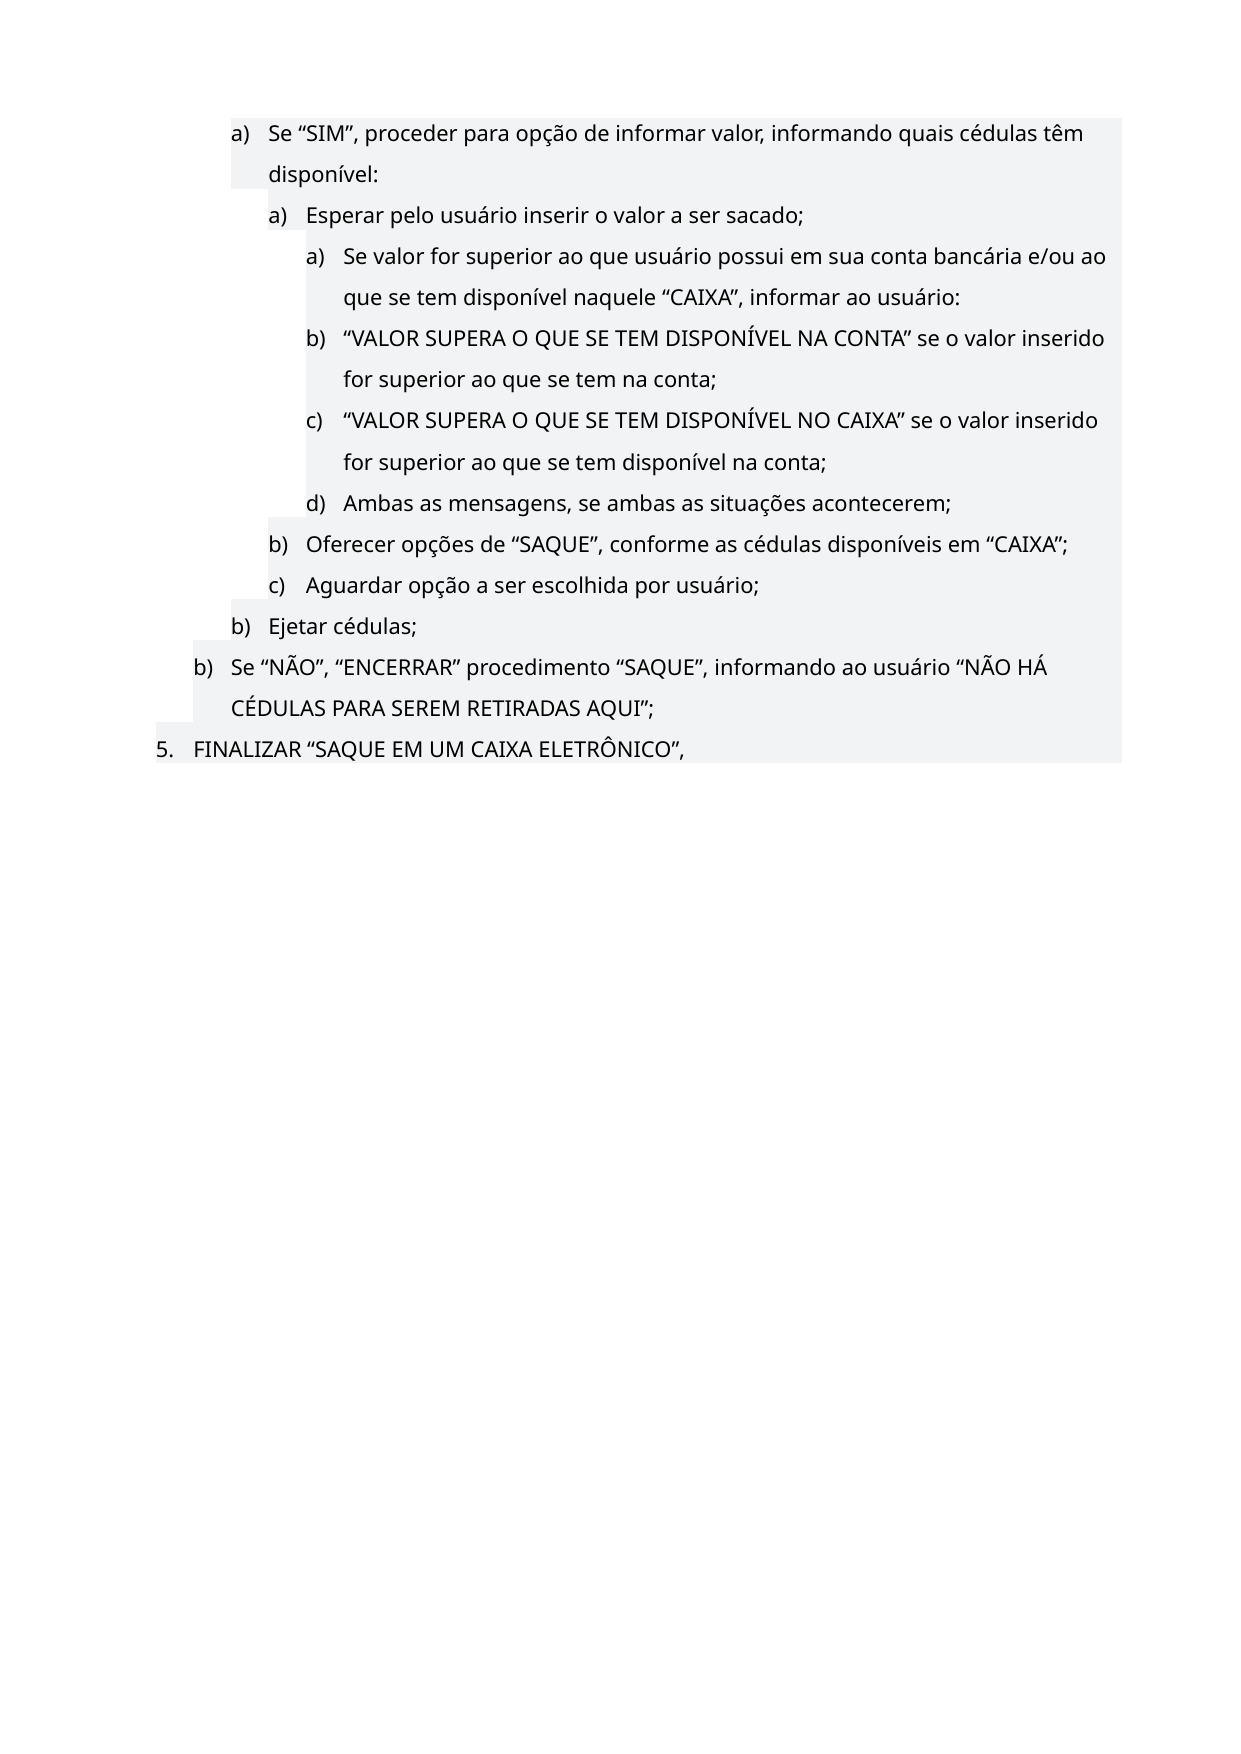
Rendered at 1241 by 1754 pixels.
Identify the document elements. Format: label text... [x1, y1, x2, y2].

list Esperar pelo usuário inserir o valor a ser sacado; [268, 200, 1122, 230]
list Se valor for superior ao que usuário possui em sua conta bancária e/ou ao que se tem disponível naquele “CAIXA”, informar ao usuário: [306, 241, 1122, 312]
list “VALOR SUPERA O QUE SE TEM DISPONÍVEL NO CAIXA” se o valor inserido for superior ao que se tem disponível na conta; [306, 405, 1122, 476]
list Se “NÃO”, “ENCERRAR” procedimento “SAQUE”, informando ao usuário “NÃO HÁ CÉDULAS PARA SEREM RETIRADAS AQUI”; [193, 652, 1122, 722]
list Ambas as mensagens, se ambas as situações acontecerem; [306, 487, 1122, 517]
list Aguardar opção a ser escolhida por usuário; [268, 569, 1122, 599]
list Oferecer opções de “SAQUE”, conforme as cédulas disponíveis em “CAIXA”; [268, 528, 1122, 558]
list Ejetar cédulas; [231, 611, 1122, 640]
list “VALOR SUPERA O QUE SE TEM DISPONÍVEL NA CONTA” se o valor inserido for superior ao que se tem na conta; [306, 323, 1122, 394]
list Se “SIM”, proceder para opção de informar valor, informando quais cédulas têm disponível: [231, 118, 1122, 189]
list FINALIZAR “SAQUE EM UM CAIXA ELETRÔNICO”, [156, 734, 1122, 763]
